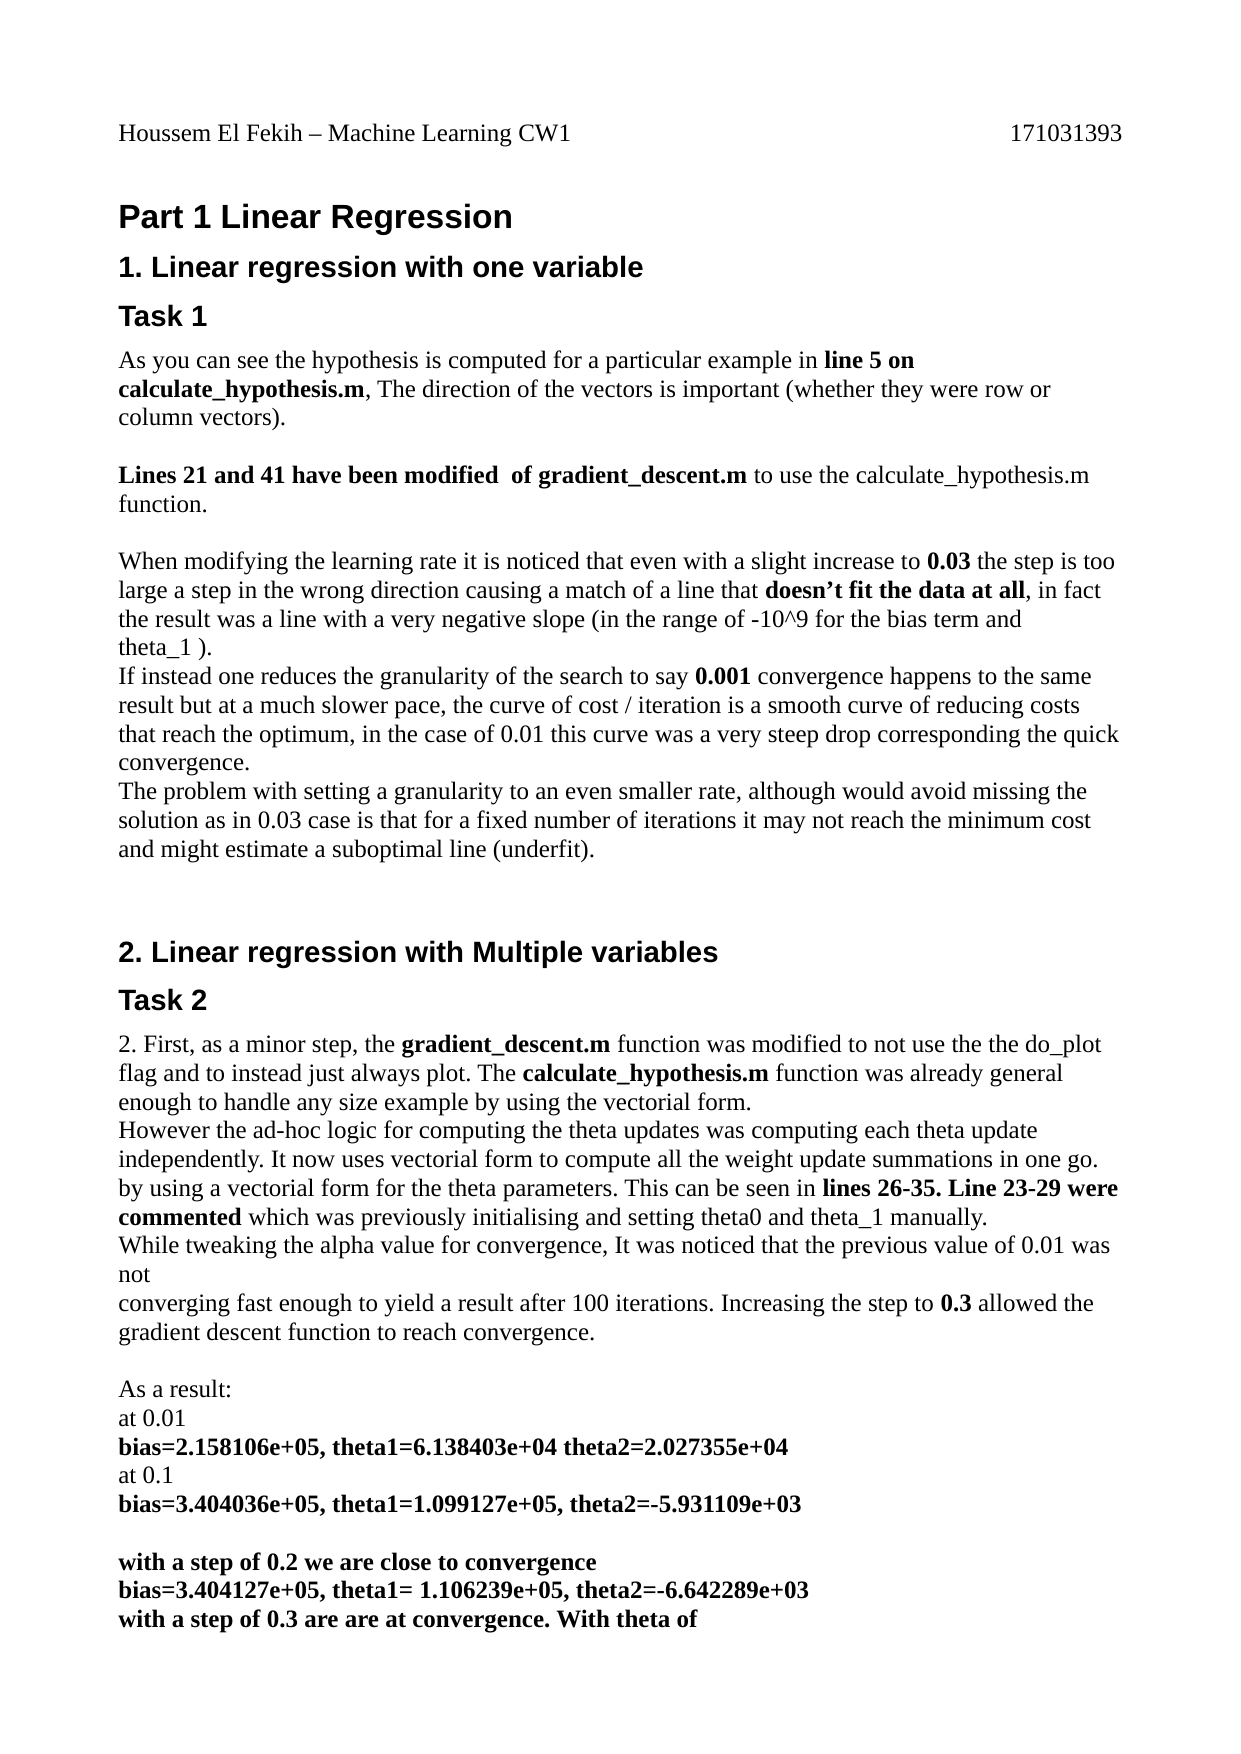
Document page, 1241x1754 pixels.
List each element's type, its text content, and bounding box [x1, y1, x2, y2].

text at 0.1 [118, 1460, 1122, 1489]
subtitle Task 1 [118, 299, 1122, 332]
text bias=3.404036e+05, theta1=1.099127e+05, theta2=-5.931109e+03 [118, 1489, 1122, 1518]
text bias=2.158106e+05, theta1=6.138403e+04 theta2=2.027355e+04 [118, 1432, 1122, 1460]
text 2. First, as a minor step, the gradient_descent.m function was modified to not use the the do_plot flag and to instead just always plot. The calculate_hypothesis.m function was already general enough to handle any size example by using the vectorial form. [118, 1029, 1122, 1115]
subtitle 2. Linear regression with Multiple variables [118, 934, 1122, 968]
text at 0.01 [118, 1403, 1122, 1432]
text If instead one reduces the granularity of the search to say 0.001 convergence happens to the same result but at a much slower pace, the curve of cost / iteration is a smooth curve of reducing costs that reach the optimum, in the case of 0.01 this curve was a very steep drop corresponding the quick convergence. [118, 661, 1122, 776]
text with a step of 0.2 we are close to convergence [118, 1547, 1122, 1575]
text As a result: [118, 1374, 1122, 1403]
text with a step of 0.3 are are at convergence. With theta of [118, 1604, 1122, 1633]
text The problem with setting a granularity to an even smaller rate, although would avoid missing the solution as in 0.03 case is that for a fixed number of iterations it may not reach the minimum cost and might estimate a suboptimal line (underfit). [118, 776, 1122, 862]
text converging fast enough to yield a result after 100 iterations. Increasing the step to 0.3 allowed the gradient descent function to reach convergence. [118, 1288, 1122, 1345]
text by using a vectorial form for the theta parameters. This can be seen in lines 26-35. Line 23-29 were commented which was previously initialising and setting theta0 and theta_1 manually. [118, 1173, 1122, 1230]
subtitle Part 1 Linear Regression [118, 197, 1122, 236]
subtitle 1. Linear regression with one variable [118, 250, 1122, 284]
text While tweaking the alpha value for convergence, It was noticed that the previous value of 0.01 was not [118, 1230, 1122, 1288]
text Lines 21 and 41 have been modified of gradient_descent.m to use the calculate_hypothesis.m function. [118, 460, 1122, 517]
text However the ad-hoc logic for computing the theta updates was computing each theta update independently. It now uses vectorial form to compute all the weight update summations in one go. [118, 1115, 1122, 1173]
text bias=3.404127e+05, theta1= 1.106239e+05, theta2=-6.642289e+03 [118, 1575, 1122, 1604]
text When modifying the learning rate it is noticed that even with a slight increase to 0.03 the step is too large a step in the wrong direction causing a match of a line that doesn’t fit the data at all, in fact the result was a line with a very negative slope (in the range of -10^9 for the bias term and theta_1 ). [118, 546, 1122, 661]
text As you can see the hypothesis is computed for a particular example in line 5 on calculate_hypothesis.m, The direction of the vectors is important (whether they were row or column vectors). [118, 345, 1122, 431]
subtitle Task 2 [118, 983, 1122, 1017]
